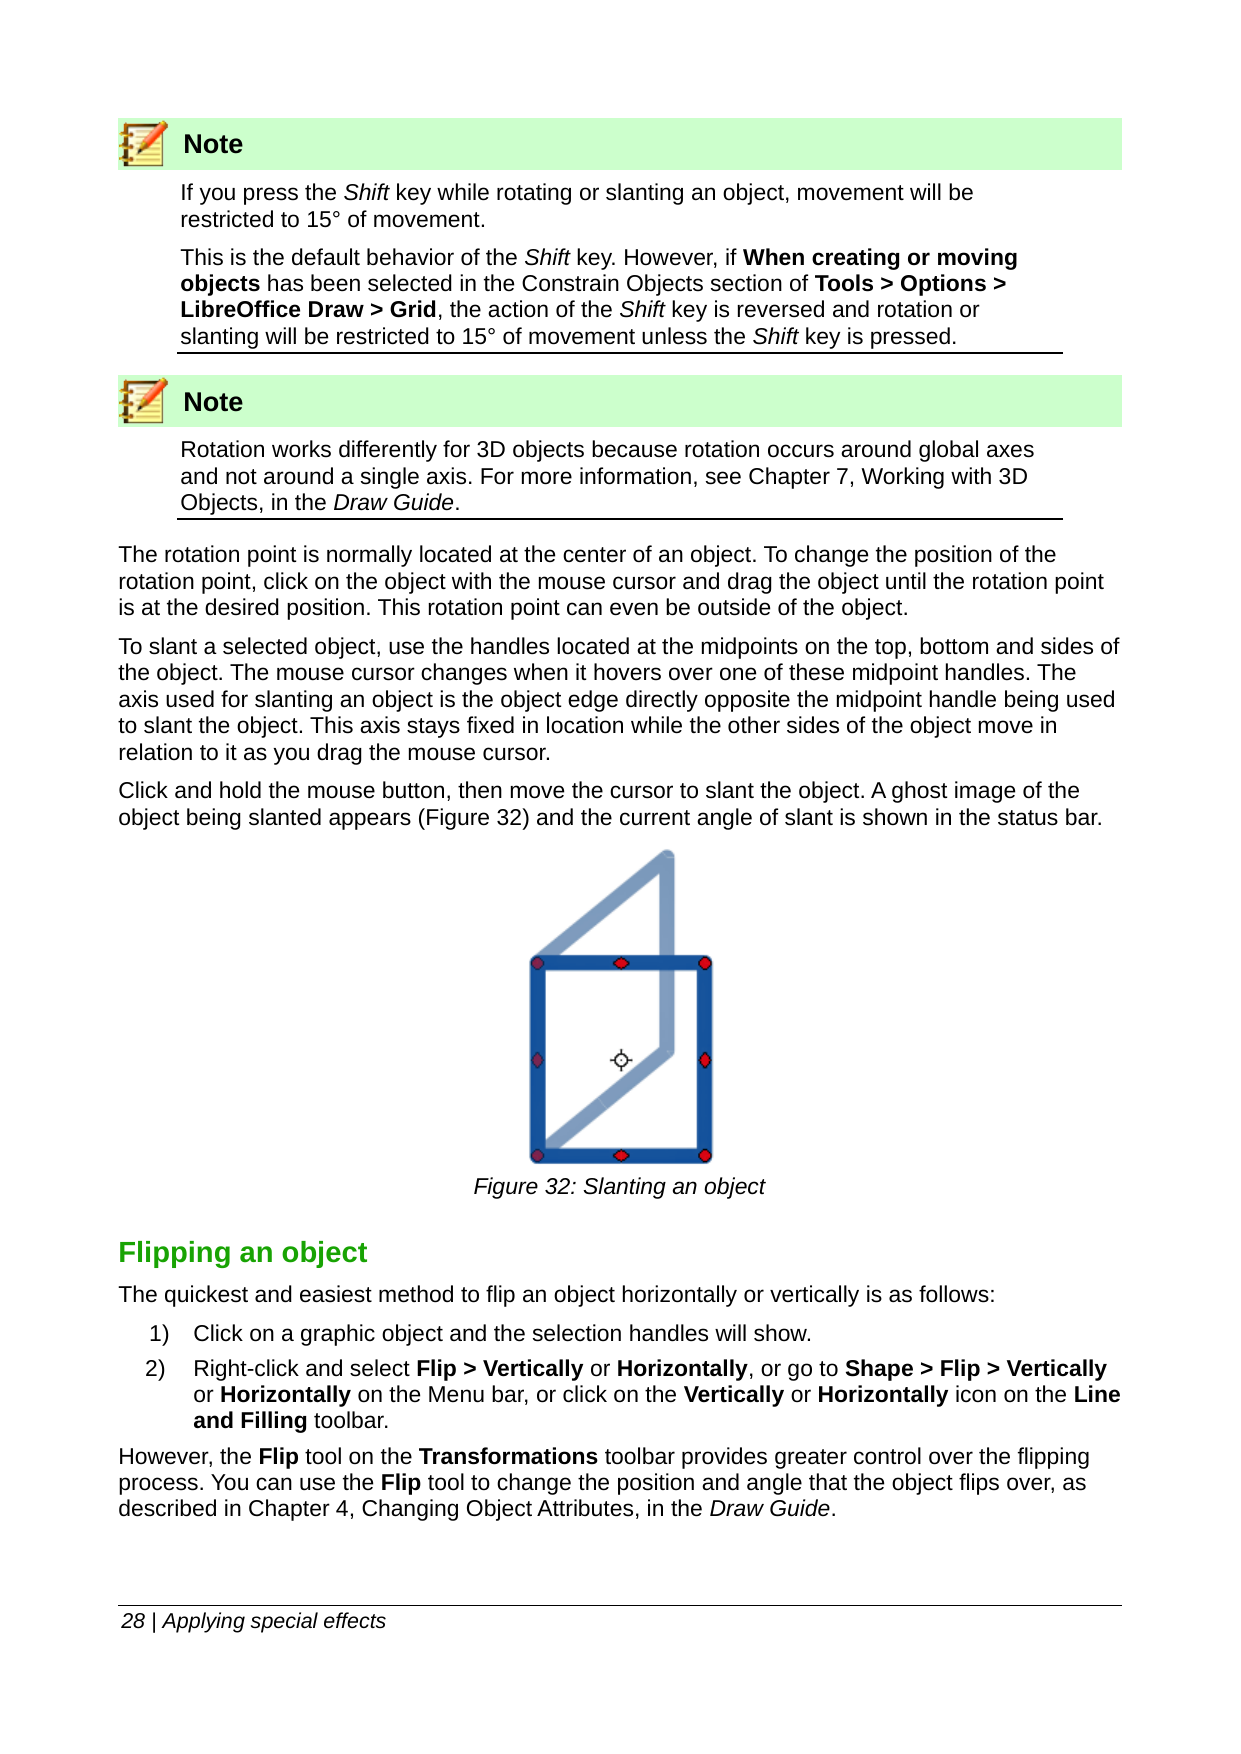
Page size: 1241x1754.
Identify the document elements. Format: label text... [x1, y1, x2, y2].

list Right-click and select Flip > Vertically or Horizontally, or go to Shape > Flip > Vertically or Horizontally on the Menu bar, or click on the Vertically or Horizontally icon on the Line and Filling toolbar. [165, 1355, 1122, 1434]
text Figure 32: Slanting an object [458, 842, 782, 1199]
text Click and hold the mouse button, then move the cursor to slant the object. A ghost image of the object being slanted appears (Figure 32) and the current angle of slant is shown in the status bar. [118, 777, 1122, 830]
picture [516, 842, 724, 1173]
text This is the default behavior of the Shift key. However, if When creating or moving objects has been selected in the Constrain Objects section of Tools > Options > LibreOffice Draw > Grid, the action of the Shift key is reversed and rotation or slanting will be restricted to 15° of movement unless the Shift key is pressed. [177, 241, 1063, 352]
subtitle Note [118, 118, 1122, 170]
text To slant a selected object, use the handles located at the midpoints on the top, bottom and sides of the object. The mouse cursor changes when it hovers over one of these midpoint handles. The axis used for slanting an object is the object edge directly opposite the midpoint handle being used to slant the object. This axis stays fixed in location while the other sides of the object move in relation to it as you drag the mouse cursor. [118, 633, 1122, 765]
subtitle Flipping an object [118, 1235, 1122, 1269]
subtitle Note [118, 375, 1122, 427]
picture [119, 119, 170, 170]
text The rotation point is normally located at the center of an object. To change the position of the rotation point, click on the object with the mouse cursor and drag the object until the rotation point is at the desired position. This rotation point can even be outside of the object. [118, 541, 1122, 621]
text The quickest and easiest method to flip an object horizontally or vertically is as follows: [118, 1281, 1122, 1307]
text However, the Flip tool on the Transformations toolbar provides greater control over the flipping process. You can use the Flip tool to change the position and angle that the object flips over, as described in Chapter 4, Changing Object Attributes, in the Draw Guide. [118, 1443, 1122, 1522]
list Click on a graphic object and the selection handles will show. [169, 1319, 1122, 1346]
text Rotation works differently for 3D objects because rotation occurs around global axes and not around a single axis. For more information, see Chapter 7, Working with 3D Objects, in the Draw Guide. [177, 433, 1063, 518]
text If you press the Shift key while rotating or slanting an object, movement will be restricted to 15° of movement. [177, 176, 1063, 232]
picture [119, 376, 170, 427]
